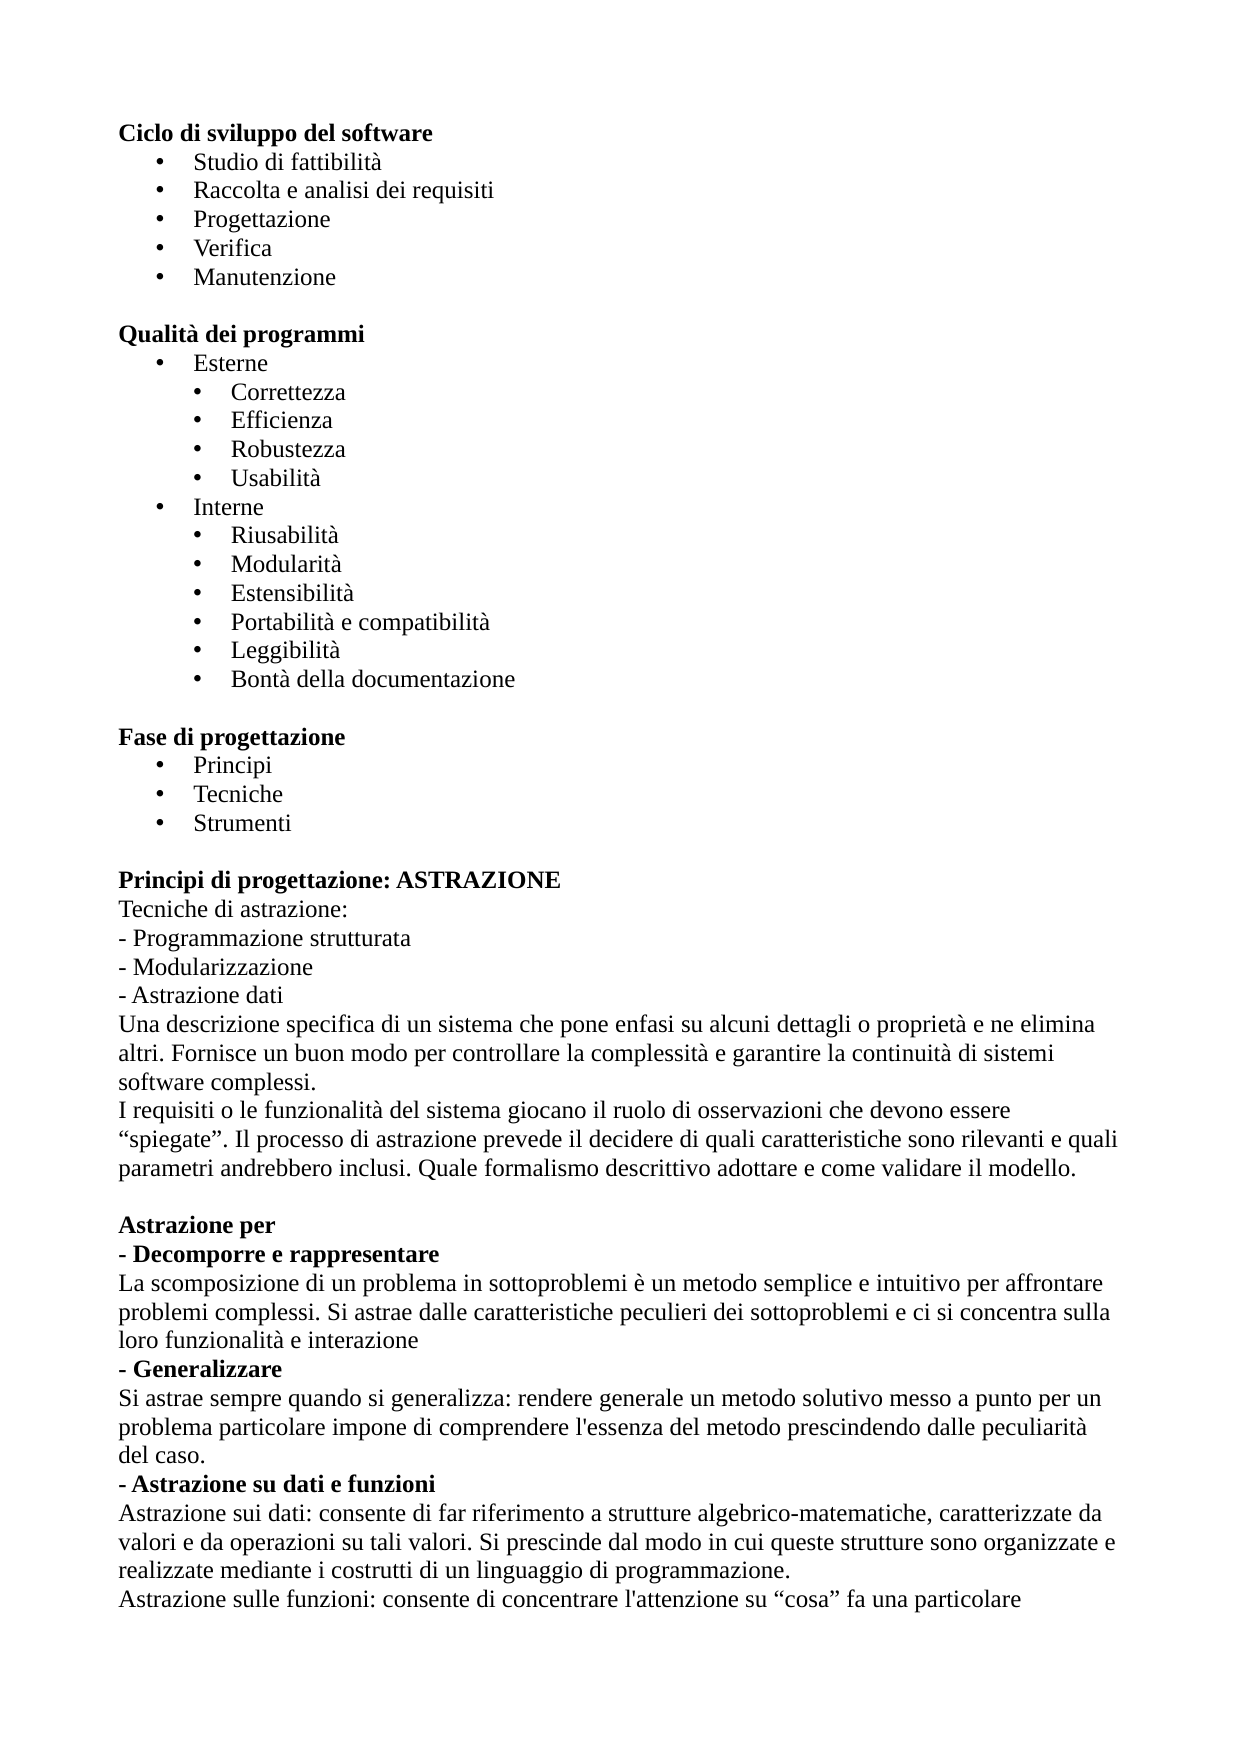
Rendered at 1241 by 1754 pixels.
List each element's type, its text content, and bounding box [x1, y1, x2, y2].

list Raccolta e analisi dei requisiti [156, 176, 1122, 204]
list Usabilità [193, 463, 1122, 492]
text Fase di progettazione [118, 722, 1122, 751]
text Astrazione sui dati: consente di far riferimento a strutture algebrico-matematiche, caratterizzate da valori e da operazioni su tali valori. Si prescinde dal modo in cui queste strutture sono organizzate e realizzate mediante i costrutti di un linguaggio di programmazione. [118, 1498, 1122, 1584]
text - Astrazione dati [118, 981, 1122, 1009]
list Efficienza [193, 406, 1122, 434]
text - Decomporre e rappresentare [118, 1239, 1122, 1268]
text Ciclo di sviluppo del software [118, 118, 1122, 147]
list Verifica [156, 233, 1122, 262]
text - Programmazione strutturata [118, 923, 1122, 952]
list Portabilità e compatibilità [193, 607, 1122, 636]
text Astrazione sulle funzioni: consente di concentrare l'attenzione su “cosa” fa una particolare [118, 1584, 1122, 1613]
list Tecniche [156, 779, 1122, 808]
list Manutenzione [156, 262, 1122, 291]
list Riusabilità [193, 521, 1122, 549]
text - Generalizzare [118, 1354, 1122, 1383]
list Estensibilità [193, 578, 1122, 607]
text I requisiti o le funzionalità del sistema giocano il ruolo di osservazioni che devono essere “spiegate”. Il processo di astrazione prevede il decidere di quali caratteristiche sono rilevanti e quali parametri andrebbero inclusi. Quale formalismo descrittivo adottare e come validare il modello. [118, 1096, 1122, 1182]
list Esterne [156, 348, 1122, 377]
list Modularità [193, 549, 1122, 578]
text Principi di progettazione: ASTRAZIONE [118, 866, 1122, 894]
text Qualità dei programmi [118, 319, 1122, 348]
text Si astrae sempre quando si generalizza: rendere generale un metodo solutivo messo a punto per un problema particolare impone di comprendere l'essenza del metodo prescindendo dalle peculiarità del caso. [118, 1383, 1122, 1469]
text - Astrazione su dati e funzioni [118, 1469, 1122, 1498]
text Una descrizione specifica di un sistema che pone enfasi su alcuni dettagli o proprietà e ne elimina altri. Fornisce un buon modo per controllare la complessità e garantire la continuità di sistemi software complessi. [118, 1009, 1122, 1096]
text - Modularizzazione [118, 952, 1122, 981]
list Strumenti [156, 808, 1122, 837]
list Bontà della documentazione [193, 664, 1122, 693]
text Tecniche di astrazione: [118, 894, 1122, 923]
text La scomposizione di un problema in sottoproblemi è un metodo semplice e intuitivo per affrontare problemi complessi. Si astrae dalle caratteristiche peculieri dei sottoproblemi e ci si concentra sulla loro funzionalità e interazione [118, 1268, 1122, 1354]
list Robustezza [193, 434, 1122, 463]
list Studio di fattibilità [156, 147, 1122, 176]
text Astrazione per [118, 1211, 1122, 1239]
list Interne [156, 492, 1122, 521]
list Principi [156, 751, 1122, 779]
list Progettazione [156, 204, 1122, 233]
list Correttezza [193, 377, 1122, 406]
list Leggibilità [193, 636, 1122, 664]
